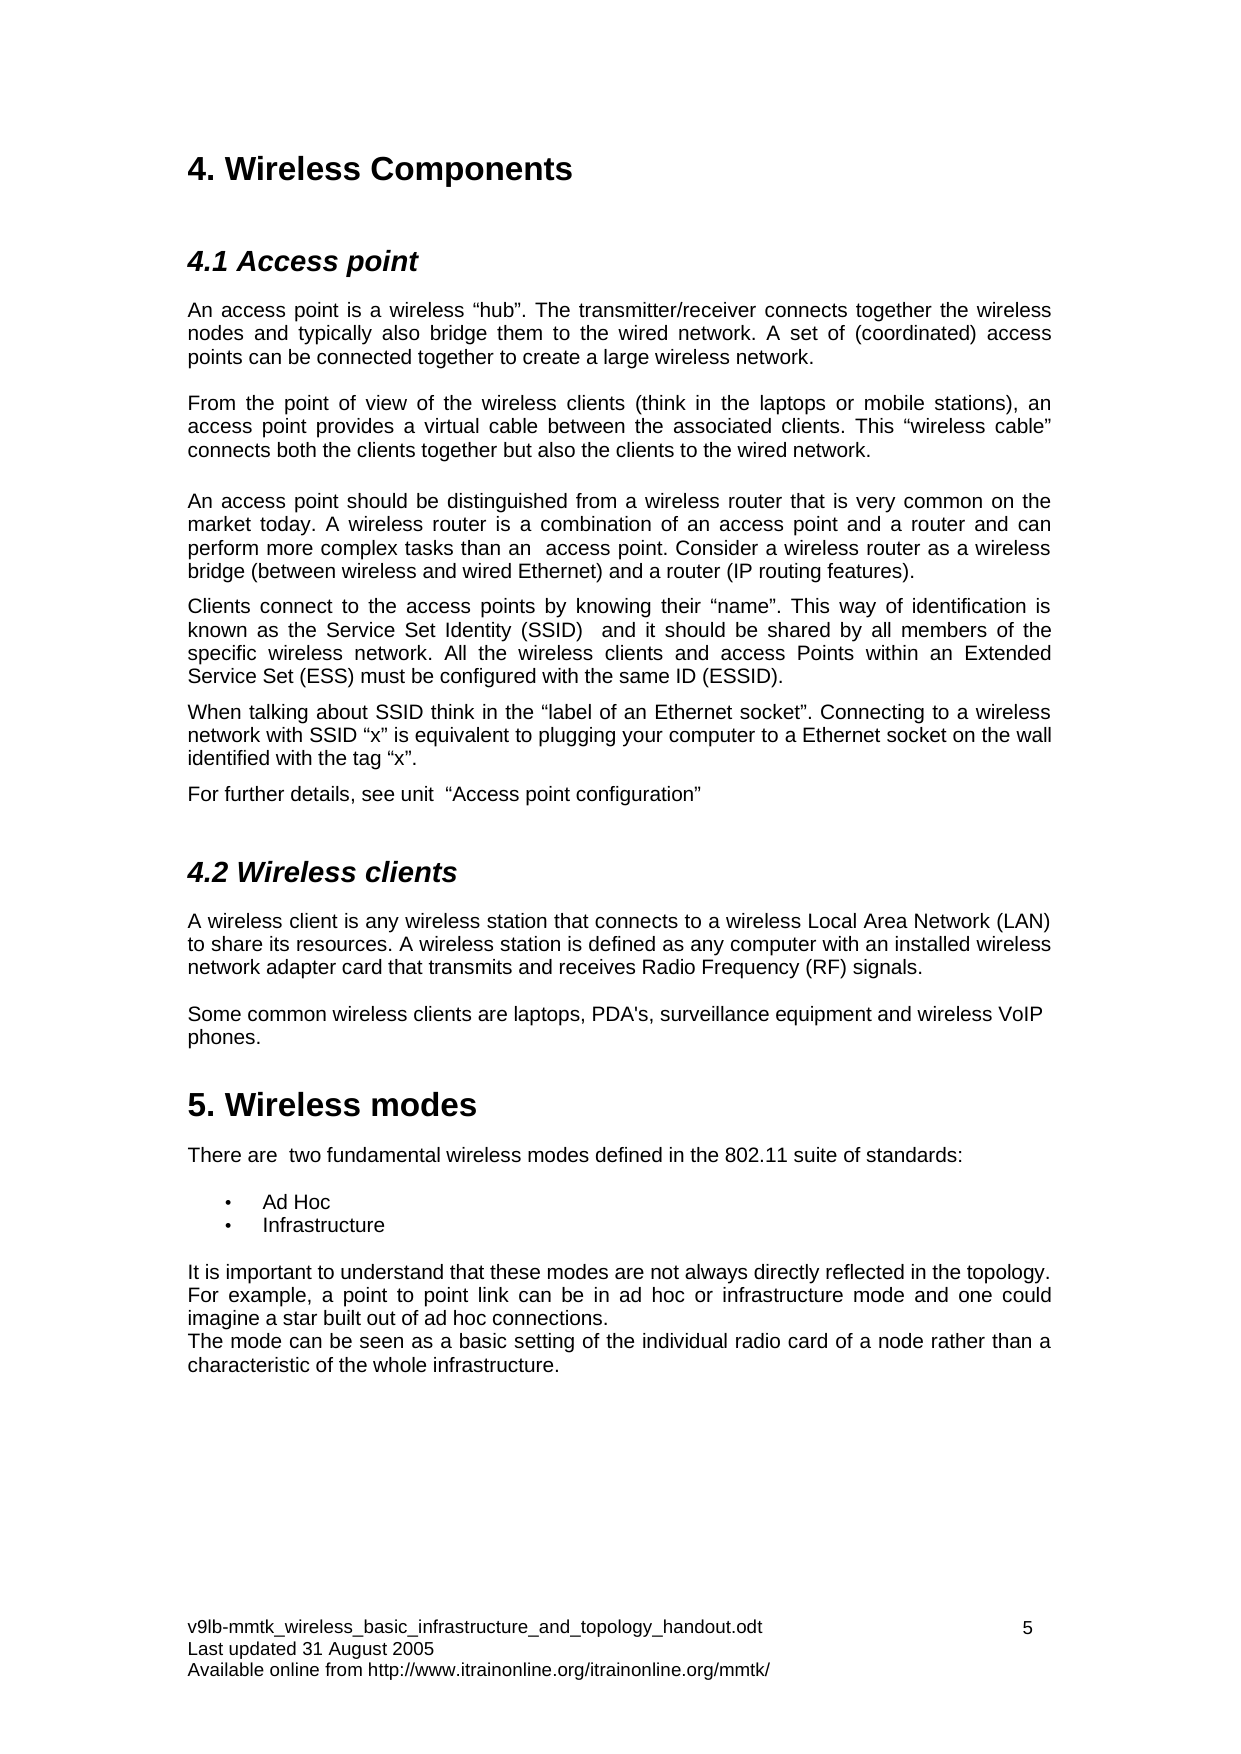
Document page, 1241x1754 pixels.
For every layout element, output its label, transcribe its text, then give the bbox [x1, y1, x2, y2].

subtitle Wireless clients [187, 856, 1053, 889]
list Ad Hoc [225, 1191, 1053, 1214]
text Clients connect to the access points by knowing their “name”. This way of identification is known as the Service Set Identity (SSID) and it should be shared by all members of the specific wireless network. All the wireless clients and access Points within an Extended Service Set (ESS) must be configured with the same ID (ESSID). [187, 595, 1053, 688]
text It is important to understand that these modes are not always directly reflected in the topology. For example, a point to point link can be in ad hoc or infrastructure mode and one could imagine a star built out of ad hoc connections. [187, 1260, 1053, 1330]
text For further details, see unit “Access point configuration” [187, 783, 1053, 806]
text When talking about SSID think in the “label of an Ethernet socket”. Connecting to a wireless network with SSID “x” is equivalent to plugging your computer to a Ethernet socket on the wall identified with the tag “x”. [187, 701, 1053, 770]
list Infrastructure [225, 1214, 1053, 1237]
subtitle Access point [187, 245, 1053, 278]
text A wireless client is any wireless station that connects to a wireless Local Area Network (LAN) to share its resources. A wireless station is defined as any computer with an installed wireless network adapter card that transmits and receives Radio Frequency (RF) signals. [187, 909, 1053, 979]
text From the point of view of the wireless clients (think in the laptops or mobile stations), an access point provides a virtual cable between the associated clients. This “wireless cable” connects both the clients together but also the clients to the wired network. [187, 392, 1053, 461]
subtitle Wireless modes [187, 1086, 1053, 1123]
text The mode can be seen as a basic setting of the individual radio card of a node rather than a characteristic of the whole infrastructure. [187, 1330, 1053, 1376]
text An access point is a wireless “hub”. The transmitter/receiver connects together the wireless nodes and typically also bridge them to the wired network. A set of (coordinated) access points can be connected together to create a large wireless network. [187, 299, 1053, 368]
text Some common wireless clients are laptops, PDA's, surveillance equipment and wireless VoIP phones. [187, 1002, 1053, 1049]
subtitle Wireless Components [187, 150, 1053, 187]
text There are two fundamental wireless modes defined in the 802.11 suite of standards: [187, 1144, 1053, 1167]
text An access point should be distinguished from a wireless router that is very common on the market today. A wireless router is a combination of an access point and a router and can perform more complex tasks than an access point. Consider a wireless router as a wireless bridge (between wireless and wired Ethernet) and a router (IP routing features). [187, 490, 1053, 583]
